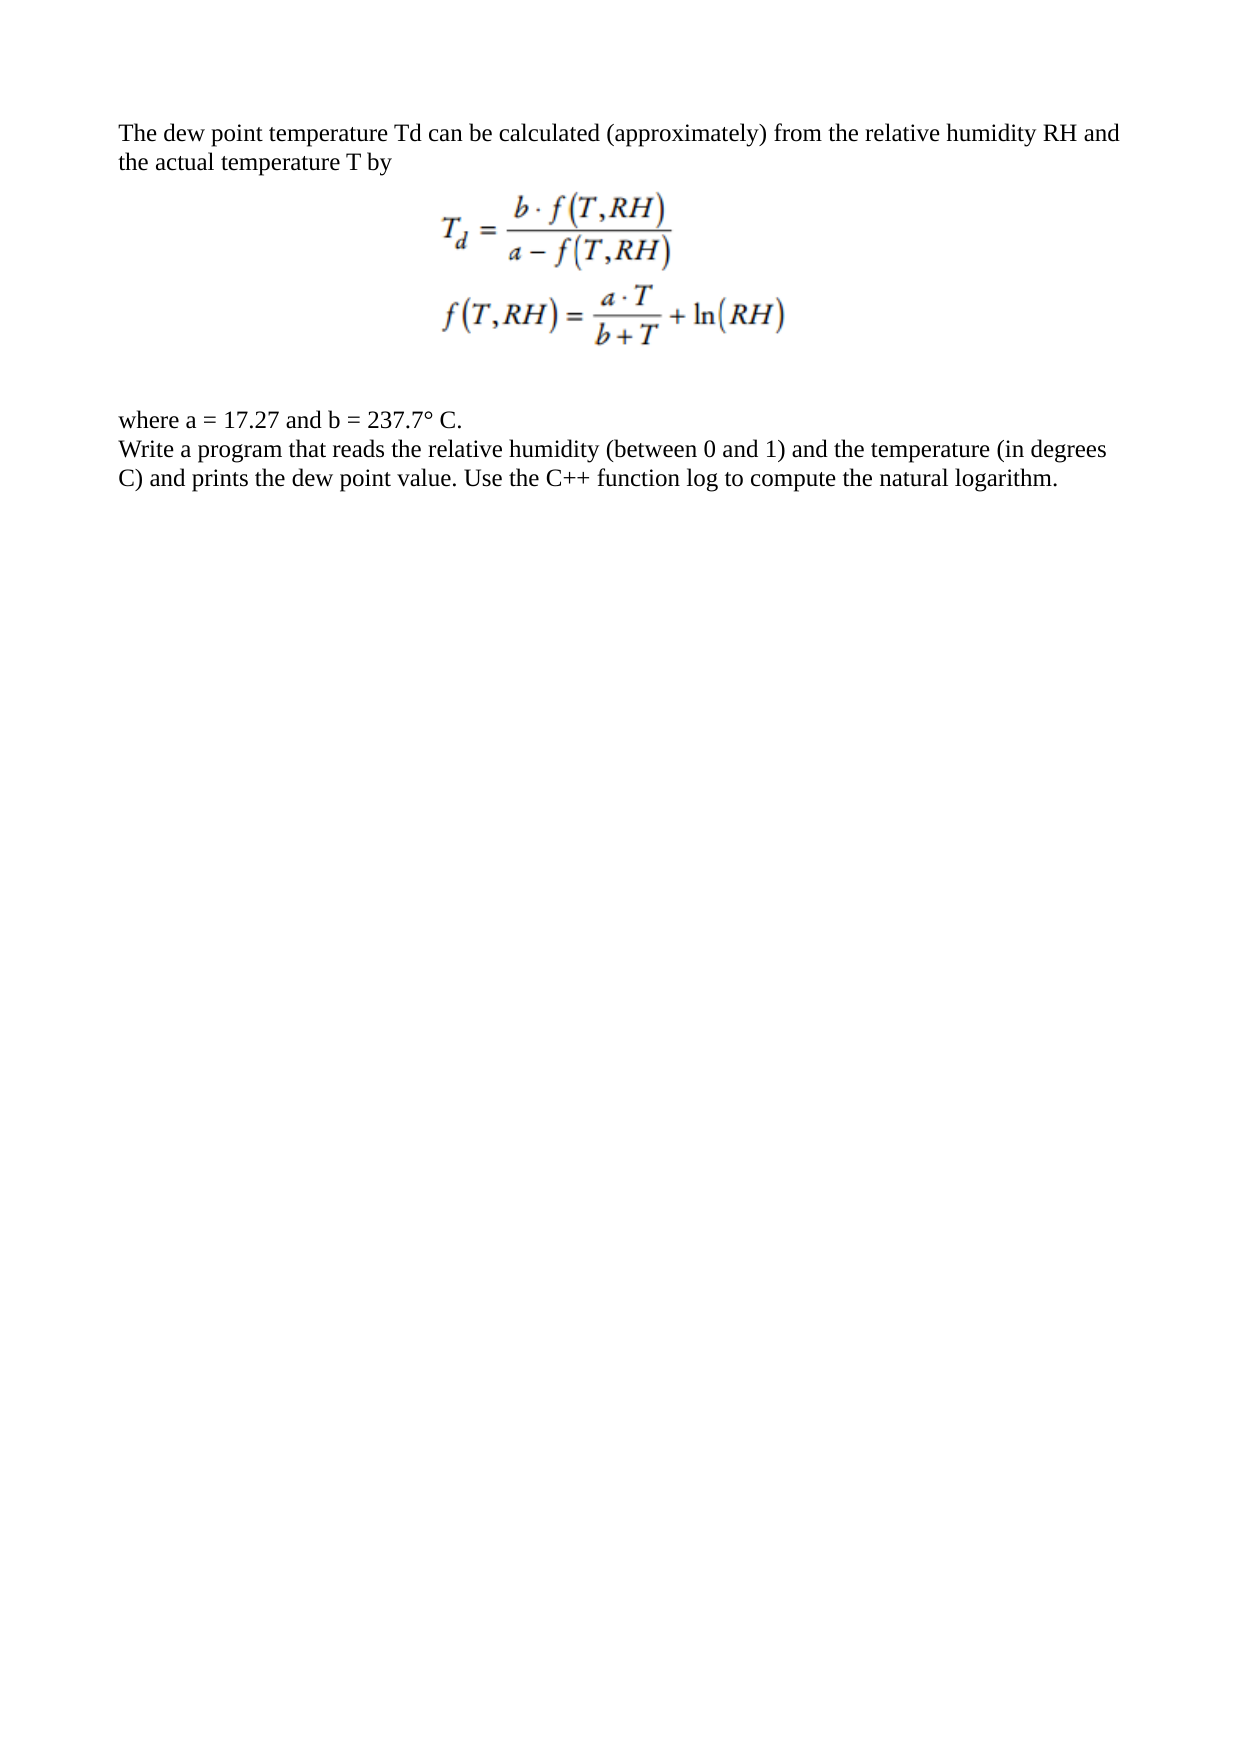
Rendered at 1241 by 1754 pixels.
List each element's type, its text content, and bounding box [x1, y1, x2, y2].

text The dew point temperature Td can be calculated (approximately) from the relative humidity RH and the actual temperature T by [118, 118, 1122, 176]
picture [417, 175, 824, 365]
text where a = 17.27 and b = 237.7° C. [118, 406, 1122, 434]
text Write a program that reads the relative humidity (between 0 and 1) and the temperature (in degrees C) and prints the dew point value. Use the C++ function log to compute the natural logarithm. [118, 434, 1122, 492]
